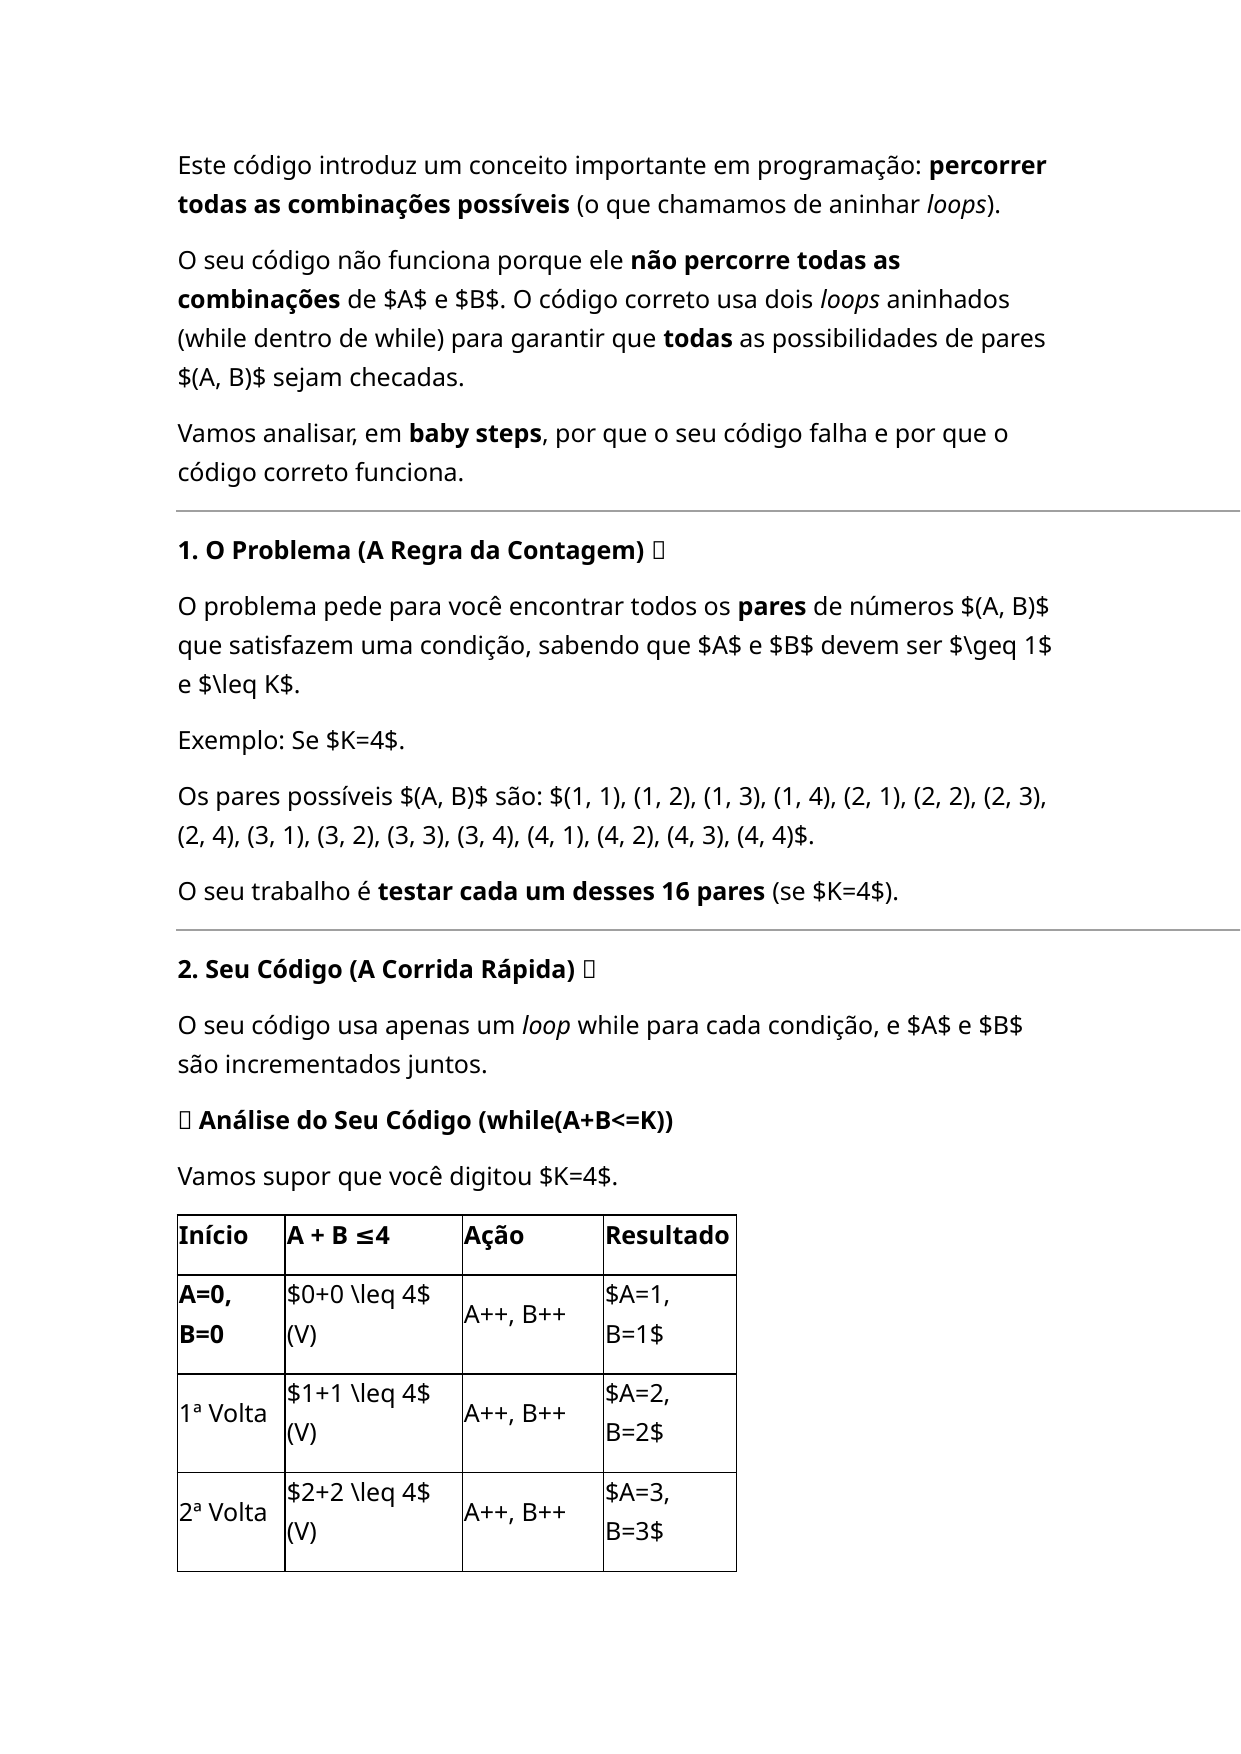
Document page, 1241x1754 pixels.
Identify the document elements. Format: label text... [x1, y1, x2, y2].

table_cell 1ª Volta [178, 1375, 284, 1472]
table_cell A=0, B=0 [178, 1276, 284, 1373]
table_cell A++, B++ [463, 1473, 603, 1571]
table_cell A++, B++ [463, 1276, 603, 1373]
text O problema pede para você encontrar todos os pares de números $(A, B)$ que satisfazem uma condição, sabendo que $A$ e $B$ devem ser $\geq 1$ e $\leq K$. [177, 589, 1063, 701]
text Este código introduz um conceito importante em programação: percorrer todas as combinações possíveis (o que chamamos de aninhar loops). [177, 148, 1063, 221]
text Exemplo: Se $K=4$. [177, 723, 1063, 757]
table_cell $A=1, B=1$ [604, 1276, 736, 1373]
table_cell $A=3, B=3$ [604, 1473, 736, 1571]
table_header Resultado [604, 1216, 736, 1274]
text 2. Seu Código (A Corrida Rápida) ❌ [177, 952, 1063, 986]
text O seu código não funciona porque ele não percorre todas as combinações de $A$ e $B$. O código correto usa dois loops aninhados (while dentro de while) para garantir que todas as possibilidades de pares $(A, B)$ sejam checadas. [177, 243, 1063, 394]
table_header A + B ≤4 [286, 1216, 462, 1274]
text Vamos analisar, em baby steps, por que o seu código falha e por que o código correto funciona. [177, 416, 1063, 489]
text O seu código usa apenas um loop while para cada condição, e $A$ e $B$ são incrementados juntos. [177, 1008, 1063, 1081]
table_cell 2ª Volta [178, 1473, 284, 1571]
table_header Início [178, 1216, 284, 1274]
table_cell $2+2 \leq 4$ (V) [286, 1473, 462, 1571]
table_cell A++, B++ [463, 1375, 603, 1472]
table_header Ação [463, 1216, 603, 1274]
text 📝 Análise do Seu Código (while(A+B<=K)) [177, 1103, 1063, 1137]
text Os pares possíveis $(A, B)$ são: $(1, 1), (1, 2), (1, 3), (1, 4), (2, 1), (2, 2), (2, 3), (2, 4), (3, 1), (3, 2), (3, 3), (3, 4), (4, 1), (4, 2), (4, 3), (4, 4)$. [177, 779, 1063, 852]
table_cell $A=2, B=2$ [604, 1375, 736, 1472]
text 1. O Problema (A Regra da Contagem) 🛑 [177, 533, 1063, 567]
text O seu trabalho é testar cada um desses 16 pares (se $K=4$). [177, 874, 1063, 908]
text Vamos supor que você digitou $K=4$. [177, 1158, 1063, 1192]
table_cell $0+0 \leq 4$ (V) [286, 1276, 462, 1373]
table_cell $1+1 \leq 4$ (V) [286, 1375, 462, 1472]
